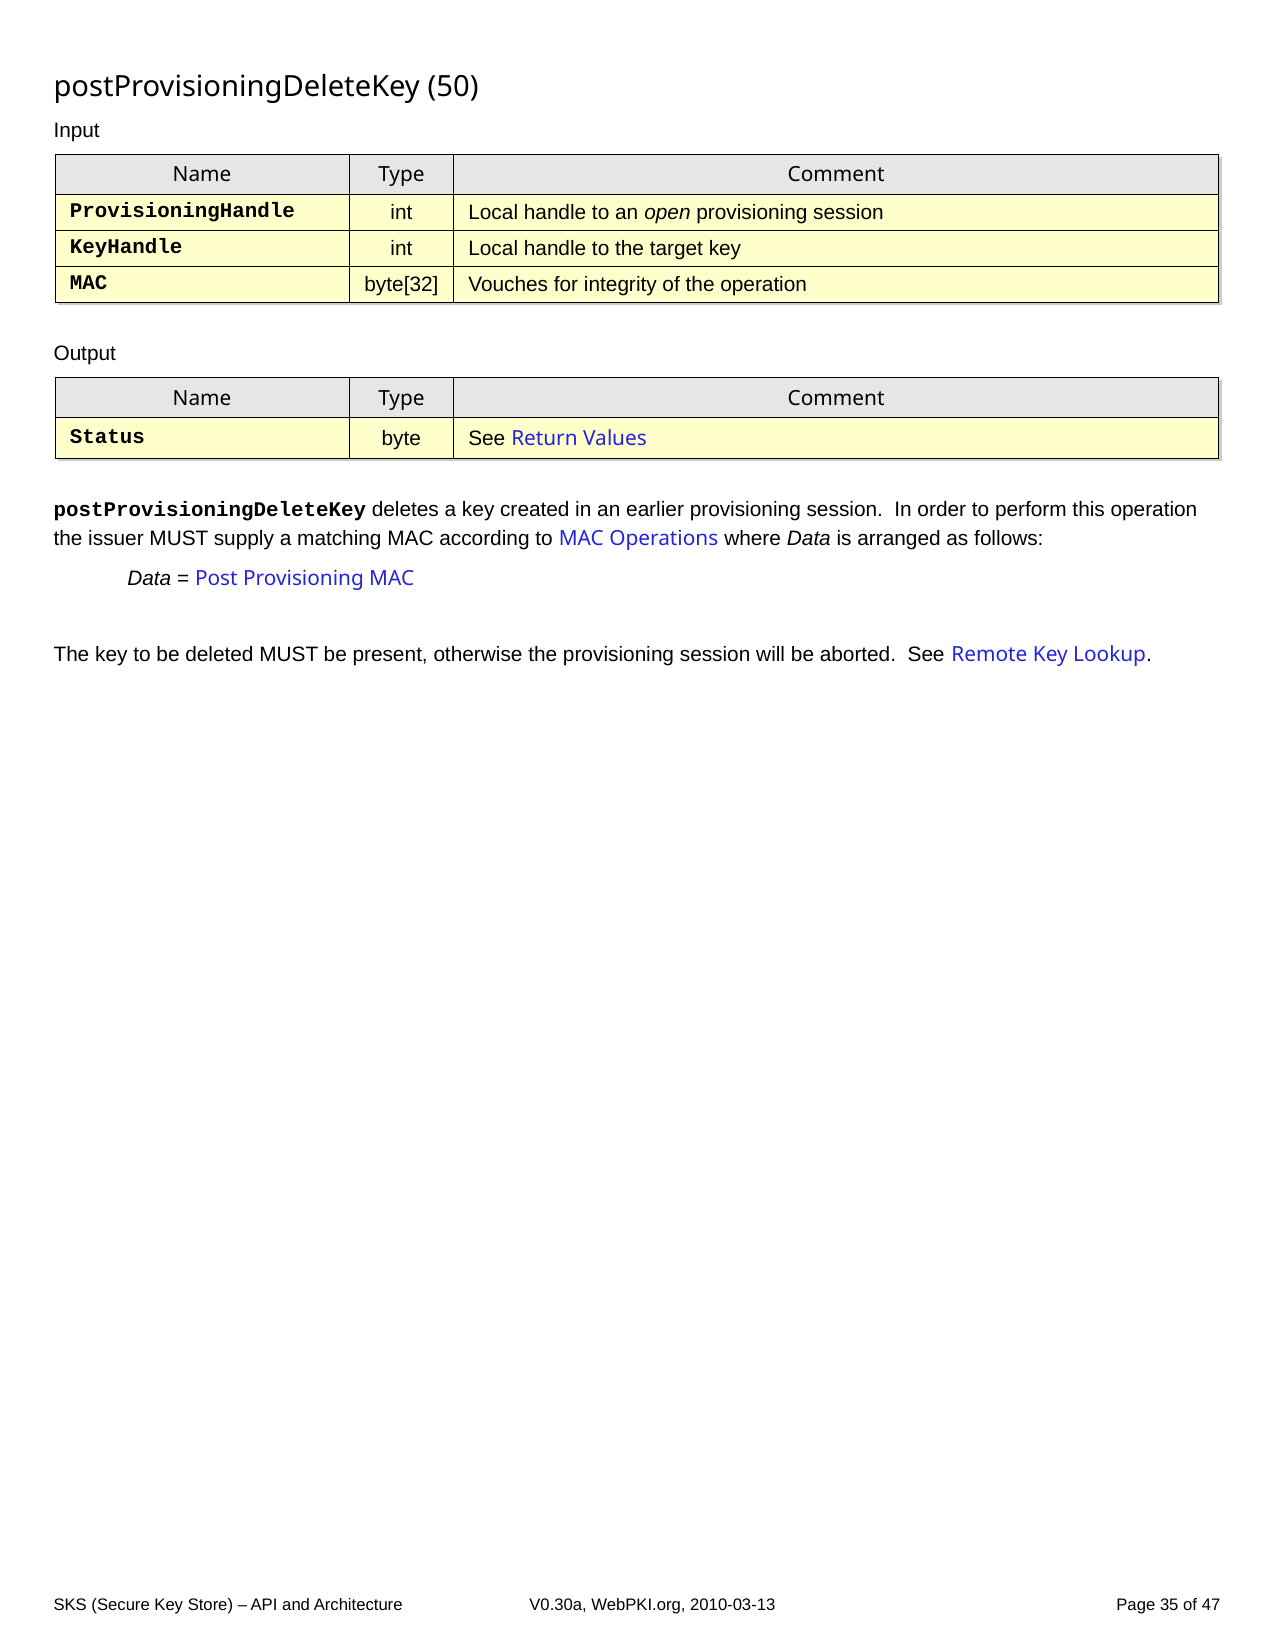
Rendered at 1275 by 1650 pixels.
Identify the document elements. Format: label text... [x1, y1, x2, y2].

table_cell int [350, 231, 453, 266]
table_cell byte [350, 418, 453, 458]
table_cell Local handle to an open provisioning session [454, 195, 1218, 230]
text Data = Post Provisioning MAC [53, 563, 1221, 592]
table_header Name [56, 155, 349, 194]
table_cell Local handle to the target key [454, 231, 1218, 266]
table_cell int [350, 195, 453, 230]
table_cell Vouches for integrity of the operation [454, 267, 1218, 302]
table_cell ProvisioningHandle [56, 195, 349, 230]
table_cell MAC [56, 267, 349, 302]
table_header Comment [454, 155, 1218, 194]
table_cell byte⁮[32] [350, 267, 453, 302]
table_cell Status [56, 418, 349, 458]
table_header Name [56, 378, 349, 417]
table_header Type [350, 155, 453, 194]
table_cell KeyHandle [56, 231, 349, 266]
table_header Comment [454, 378, 1218, 417]
text The key to be deleted MUST be present, otherwise the provisioning session will be aborted. See Remote Key Lookup. [53, 639, 1221, 667]
text Output [53, 341, 1221, 365]
text Input [53, 118, 1221, 142]
table_header Type [350, 378, 453, 417]
text postProvisioningDeleteKey deletes a key created in an earlier provisioning session. In order to perform this operation the issuer MUST supply a matching MAC according to MAC Operations where Data is arranged as follows: [53, 497, 1221, 551]
table_cell See Return Values [454, 418, 1218, 458]
subtitle postProvisioningDeleteKey (50) [53, 66, 1221, 105]
